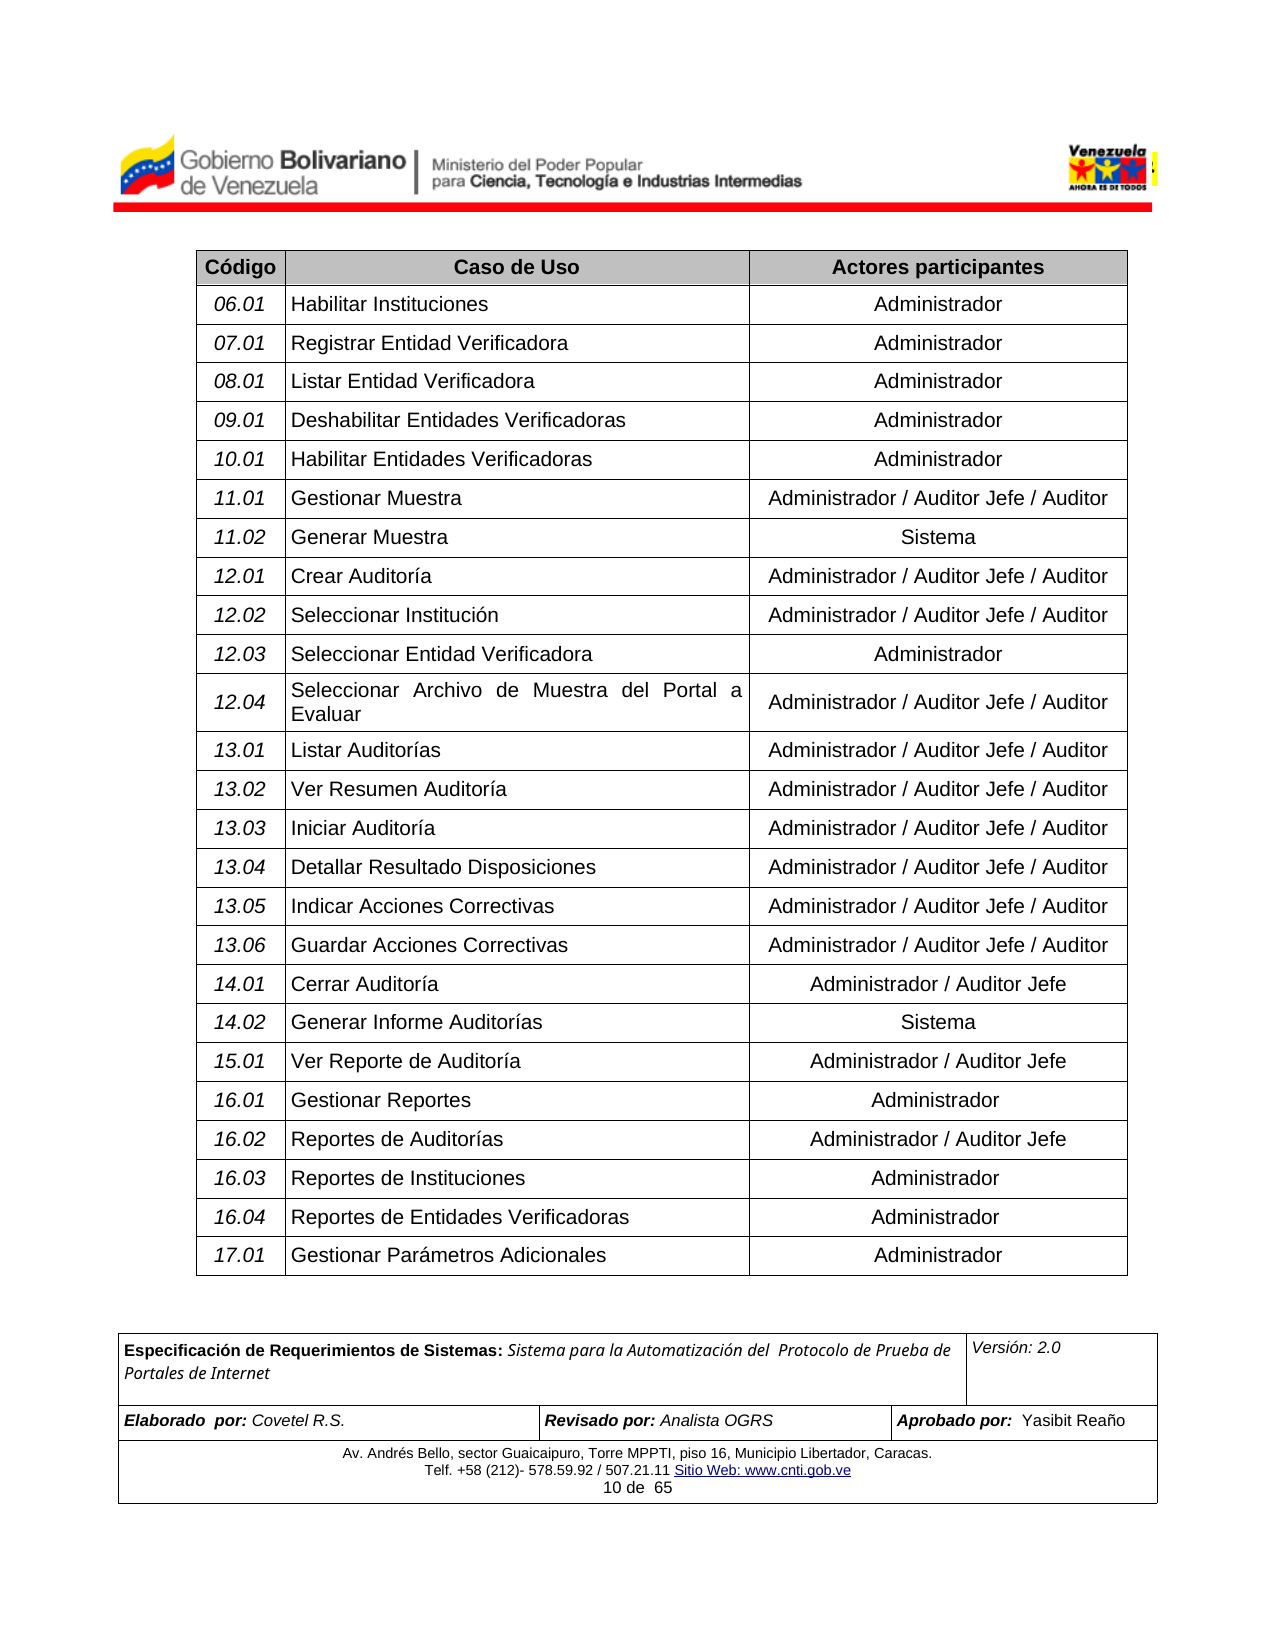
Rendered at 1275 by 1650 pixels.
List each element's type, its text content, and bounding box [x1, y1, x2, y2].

table_cell Detallar Resultado Disposiciones [286, 849, 749, 887]
table_cell Ver Resumen Auditoría [286, 771, 749, 809]
table_cell Habilitar Entidades Verificadoras [286, 441, 749, 479]
table_cell 13.04 [197, 849, 285, 887]
table_cell Administrador / Auditor Jefe / Auditor [750, 674, 1127, 731]
table_cell Administrador [750, 1199, 1127, 1236]
table_cell Administrador / Auditor Jefe / Auditor [750, 596, 1127, 634]
table_cell 13.02 [197, 771, 285, 809]
table_cell Administrador / Auditor Jefe / Auditor [750, 558, 1127, 595]
table_cell Administrador [750, 1082, 1127, 1120]
table_cell Deshabilitar Entidades Verificadoras [286, 402, 749, 440]
picture [113, 126, 1153, 212]
table_cell 12.02 [197, 596, 285, 634]
table_cell Registrar Entidad Verificadora [286, 325, 749, 362]
table_cell Administrador / Auditor Jefe / Auditor [750, 732, 1127, 770]
table_header Caso de Uso [286, 251, 749, 284]
table_cell Gestionar Muestra [286, 480, 749, 518]
table_cell Administrador [750, 635, 1127, 673]
table_cell Administrador / Auditor Jefe [750, 965, 1127, 1003]
table_cell 12.04 [197, 674, 285, 731]
table_cell Administrador / Auditor Jefe / Auditor [750, 926, 1127, 964]
table_cell 16.01 [197, 1082, 285, 1120]
table_cell Gestionar Reportes [286, 1082, 749, 1120]
table_cell Administrador [750, 441, 1127, 479]
table_cell 08.01 [197, 363, 285, 401]
table_cell Seleccionar Archivo de Muestra del Portal a Evaluar [286, 674, 749, 731]
table_cell 11.01 [197, 480, 285, 518]
table_cell 12.01 [197, 558, 285, 595]
table_cell Administrador / Auditor Jefe [750, 1043, 1127, 1081]
table_cell Administrador / Auditor Jefe / Auditor [750, 480, 1127, 518]
table_cell Generar Informe Auditorías [286, 1004, 749, 1042]
table_cell 14.02 [197, 1004, 285, 1042]
table_cell Seleccionar Institución [286, 596, 749, 634]
table_cell Crear Auditoría [286, 558, 749, 595]
table_cell Administrador [750, 325, 1127, 362]
table_cell Sistema [750, 519, 1127, 557]
table_cell 11.02 [197, 519, 285, 557]
table_cell Gestionar Parámetros Adicionales [286, 1237, 749, 1275]
table_cell Habilitar Instituciones [286, 286, 749, 323]
table_cell Reportes de Auditorías [286, 1121, 749, 1158]
table_cell Administrador [750, 363, 1127, 401]
table_cell Listar Entidad Verificadora [286, 363, 749, 401]
table_cell 16.02 [197, 1121, 285, 1158]
table_cell Administrador [750, 402, 1127, 440]
table_cell Reportes de Instituciones [286, 1160, 749, 1197]
table_cell Administrador [750, 1237, 1127, 1275]
table_cell Sistema [750, 1004, 1127, 1042]
table_cell Ver Reporte de Auditoría [286, 1043, 749, 1081]
table_cell Guardar Acciones Correctivas [286, 926, 749, 964]
table_cell Generar Muestra [286, 519, 749, 557]
table_cell Administrador [750, 286, 1127, 323]
table_cell 16.04 [197, 1199, 285, 1236]
table_cell Iniciar Auditoría [286, 810, 749, 848]
table_cell 06.01 [197, 286, 285, 323]
table_cell 16.03 [197, 1160, 285, 1197]
table_cell Administrador / Auditor Jefe / Auditor [750, 771, 1127, 809]
table_cell Cerrar Auditoría [286, 965, 749, 1003]
table_cell 10.01 [197, 441, 285, 479]
table_cell Administrador / Auditor Jefe [750, 1121, 1127, 1158]
table_cell Administrador / Auditor Jefe / Auditor [750, 888, 1127, 925]
table_cell 09.01 [197, 402, 285, 440]
table_cell Administrador [750, 1160, 1127, 1197]
table_cell Indicar Acciones Correctivas [286, 888, 749, 925]
table_cell Administrador / Auditor Jefe / Auditor [750, 849, 1127, 887]
table_cell Administrador / Auditor Jefe / Auditor [750, 810, 1127, 848]
table_cell 13.01 [197, 732, 285, 770]
table_cell Reportes de Entidades Verificadoras [286, 1199, 749, 1236]
table_cell 17.01 [197, 1237, 285, 1275]
table_cell 15.01 [197, 1043, 285, 1081]
table_cell 13.03 [197, 810, 285, 848]
table_header Código [197, 251, 285, 284]
table_cell Seleccionar Entidad Verificadora [286, 635, 749, 673]
table_header Actores participantes [750, 251, 1127, 284]
table_cell 13.05 [197, 888, 285, 925]
table_cell 12.03 [197, 635, 285, 673]
table_cell Listar Auditorías [286, 732, 749, 770]
table_cell 07.01 [197, 325, 285, 362]
table_cell 13.06 [197, 926, 285, 964]
table_cell 14.01 [197, 965, 285, 1003]
